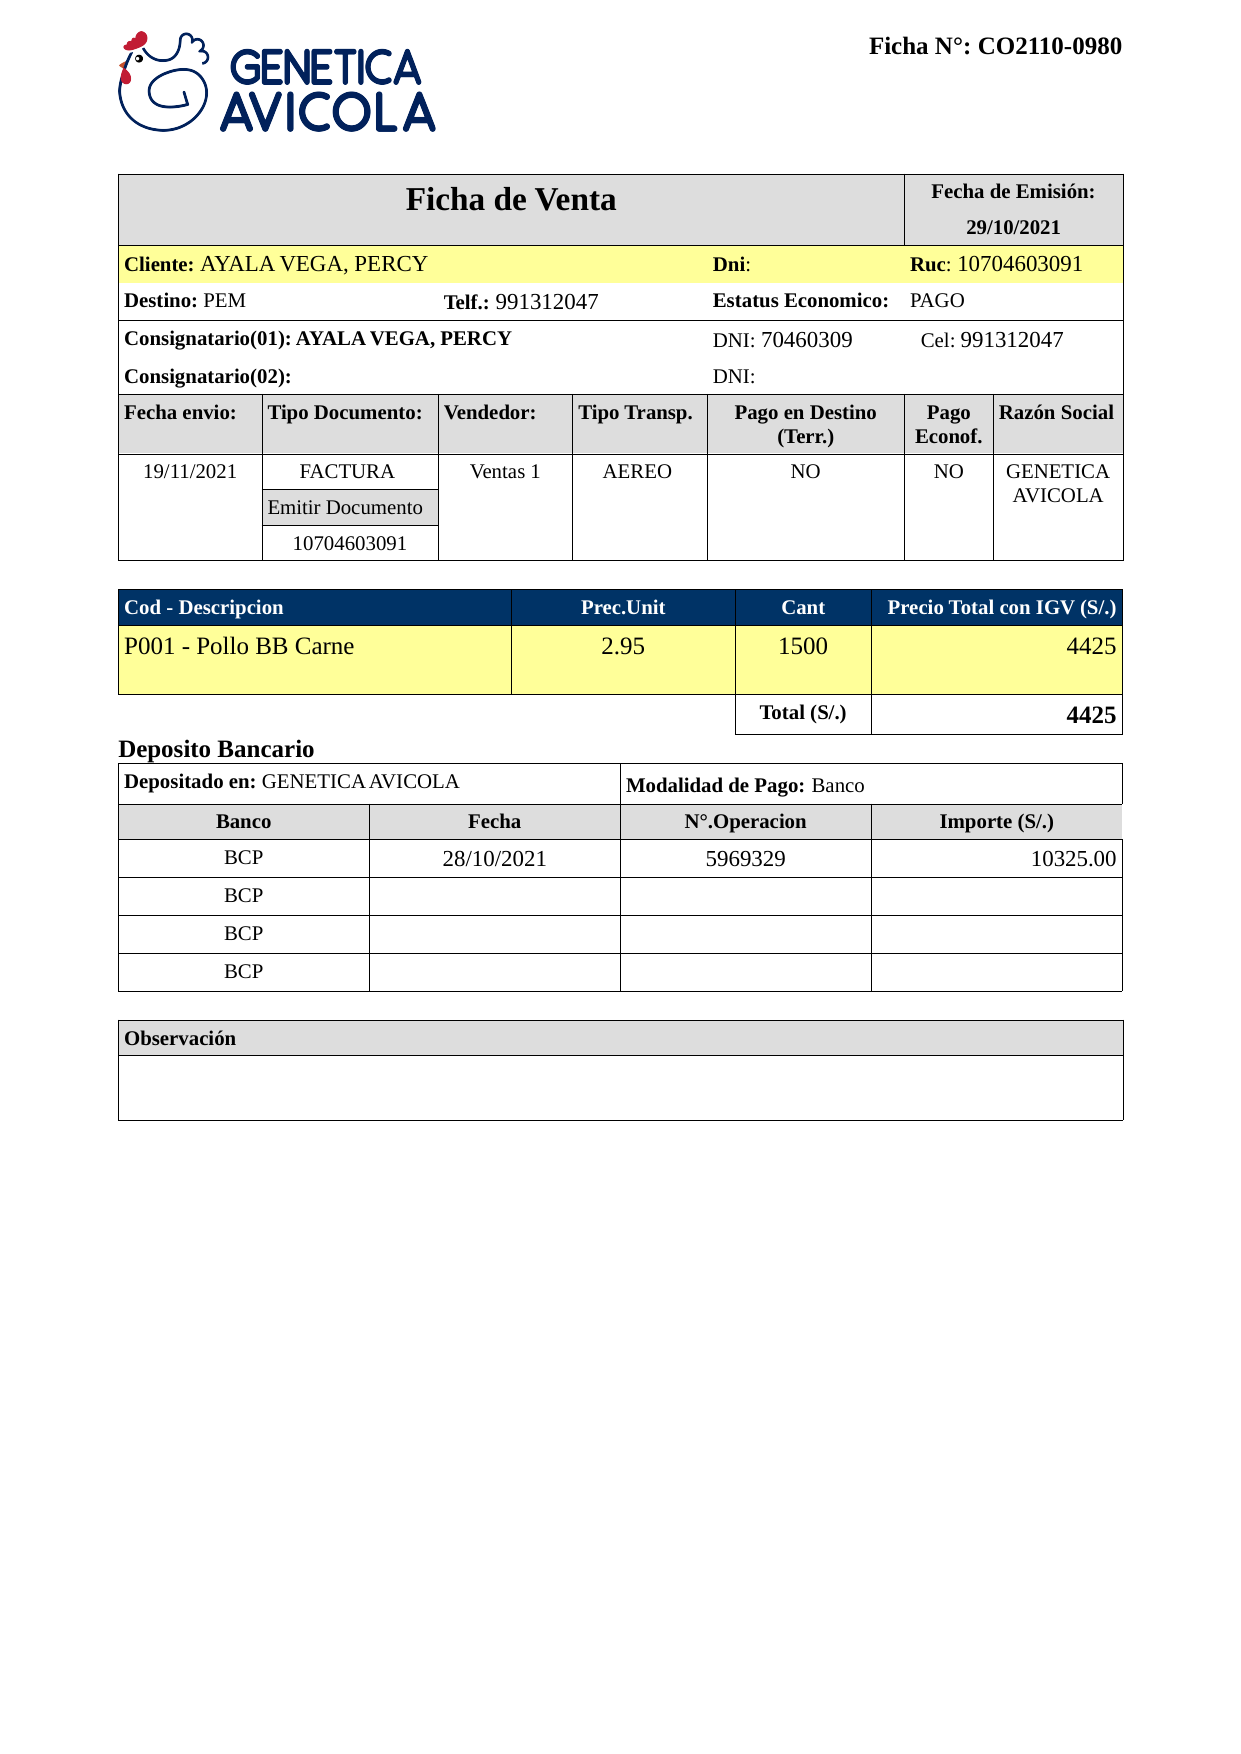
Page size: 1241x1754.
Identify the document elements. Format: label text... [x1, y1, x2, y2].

table_cell [370, 916, 620, 953]
table_cell BCP [119, 916, 369, 953]
table_cell Estatus Economico: [707, 283, 904, 320]
table_cell Pago en Destino (Terr.) [708, 395, 904, 453]
table_cell AEREO [573, 455, 707, 560]
table_cell 4425 [872, 695, 1122, 734]
table_cell [872, 878, 1122, 915]
table_cell NO [905, 455, 993, 560]
table_cell 28/10/2021 [370, 840, 620, 877]
table_header Observación [119, 1021, 1123, 1055]
table_cell Tipo Documento: [263, 395, 438, 453]
table_cell 19/11/2021 [119, 455, 262, 560]
table_cell BCP [119, 840, 369, 877]
table_cell Importe (S/.) [872, 805, 1122, 839]
table_header Modalidad de Pago: Banco [621, 764, 1122, 803]
text Deposito Bancario [118, 734, 1122, 763]
table_cell 1500 [736, 626, 871, 694]
table_cell [118, 695, 511, 734]
table_cell 2.95 [512, 626, 735, 694]
table_cell DNI: 70460309 [707, 321, 915, 358]
table_cell FACTURA [263, 455, 438, 489]
table_cell Fecha [370, 805, 620, 839]
table_cell Vendedor: [439, 395, 572, 453]
table_cell Dni: [707, 246, 904, 283]
table_cell Telf.: 991312047 [438, 283, 707, 320]
table_cell [621, 916, 871, 953]
table_header Cod - Descripcion [119, 590, 511, 625]
table_cell Tipo Transp. [573, 395, 707, 453]
table_cell BCP [119, 954, 369, 991]
table_cell Pago Econof. [905, 395, 993, 453]
table_header Fecha de Emisión: [905, 175, 1123, 209]
table_cell Razón Social [994, 395, 1123, 453]
table_header Prec.Unit [512, 590, 735, 625]
table_cell Emitir Documento [263, 490, 438, 525]
table_cell PAGO [904, 283, 1123, 320]
table_cell 4425 [872, 626, 1122, 694]
table_cell Total (S/.) [736, 695, 871, 734]
table_header Depositado en: GENETICA AVICOLA [119, 764, 620, 803]
table_cell Banco [119, 805, 369, 839]
table_cell GENETICA AVICOLA [994, 455, 1123, 560]
table_cell [872, 916, 1122, 953]
table_header Cant [736, 590, 871, 625]
table_cell NO [708, 455, 904, 560]
table_cell [370, 878, 620, 915]
table_cell Consignatario(02): [119, 358, 707, 394]
table_cell 29/10/2021 [905, 209, 1123, 245]
table_cell 10325.00 [872, 840, 1122, 877]
table_cell Cliente: AYALA VEGA, PERCY [119, 246, 707, 283]
table_cell Ventas 1 [439, 455, 572, 560]
table_cell [511, 695, 735, 734]
table_header Ficha de Venta [119, 175, 904, 245]
table_cell Consignatario(01): AYALA VEGA, PERCY [119, 321, 707, 358]
table_cell BCP [119, 878, 369, 915]
table_cell P001 - Pollo BB Carne [119, 626, 511, 694]
table_cell Fecha envio: [119, 395, 262, 453]
table_cell 5969329 [621, 840, 871, 877]
table_cell [119, 1056, 1123, 1119]
table_cell Cel: 991312047 [915, 321, 1123, 358]
table_cell [621, 878, 871, 915]
table_cell 10704603091 [263, 526, 438, 560]
table_cell N°.Operacion [621, 805, 871, 839]
picture [118, 31, 436, 132]
table_cell Ruc: 10704603091 [904, 246, 1123, 283]
table_cell Destino: PEM [119, 283, 438, 320]
table_header Precio Total con IGV (S/.) [872, 590, 1122, 625]
table_cell [621, 954, 871, 991]
table_cell [370, 954, 620, 991]
table_cell DNI: [707, 358, 1123, 394]
table_cell [872, 954, 1122, 991]
